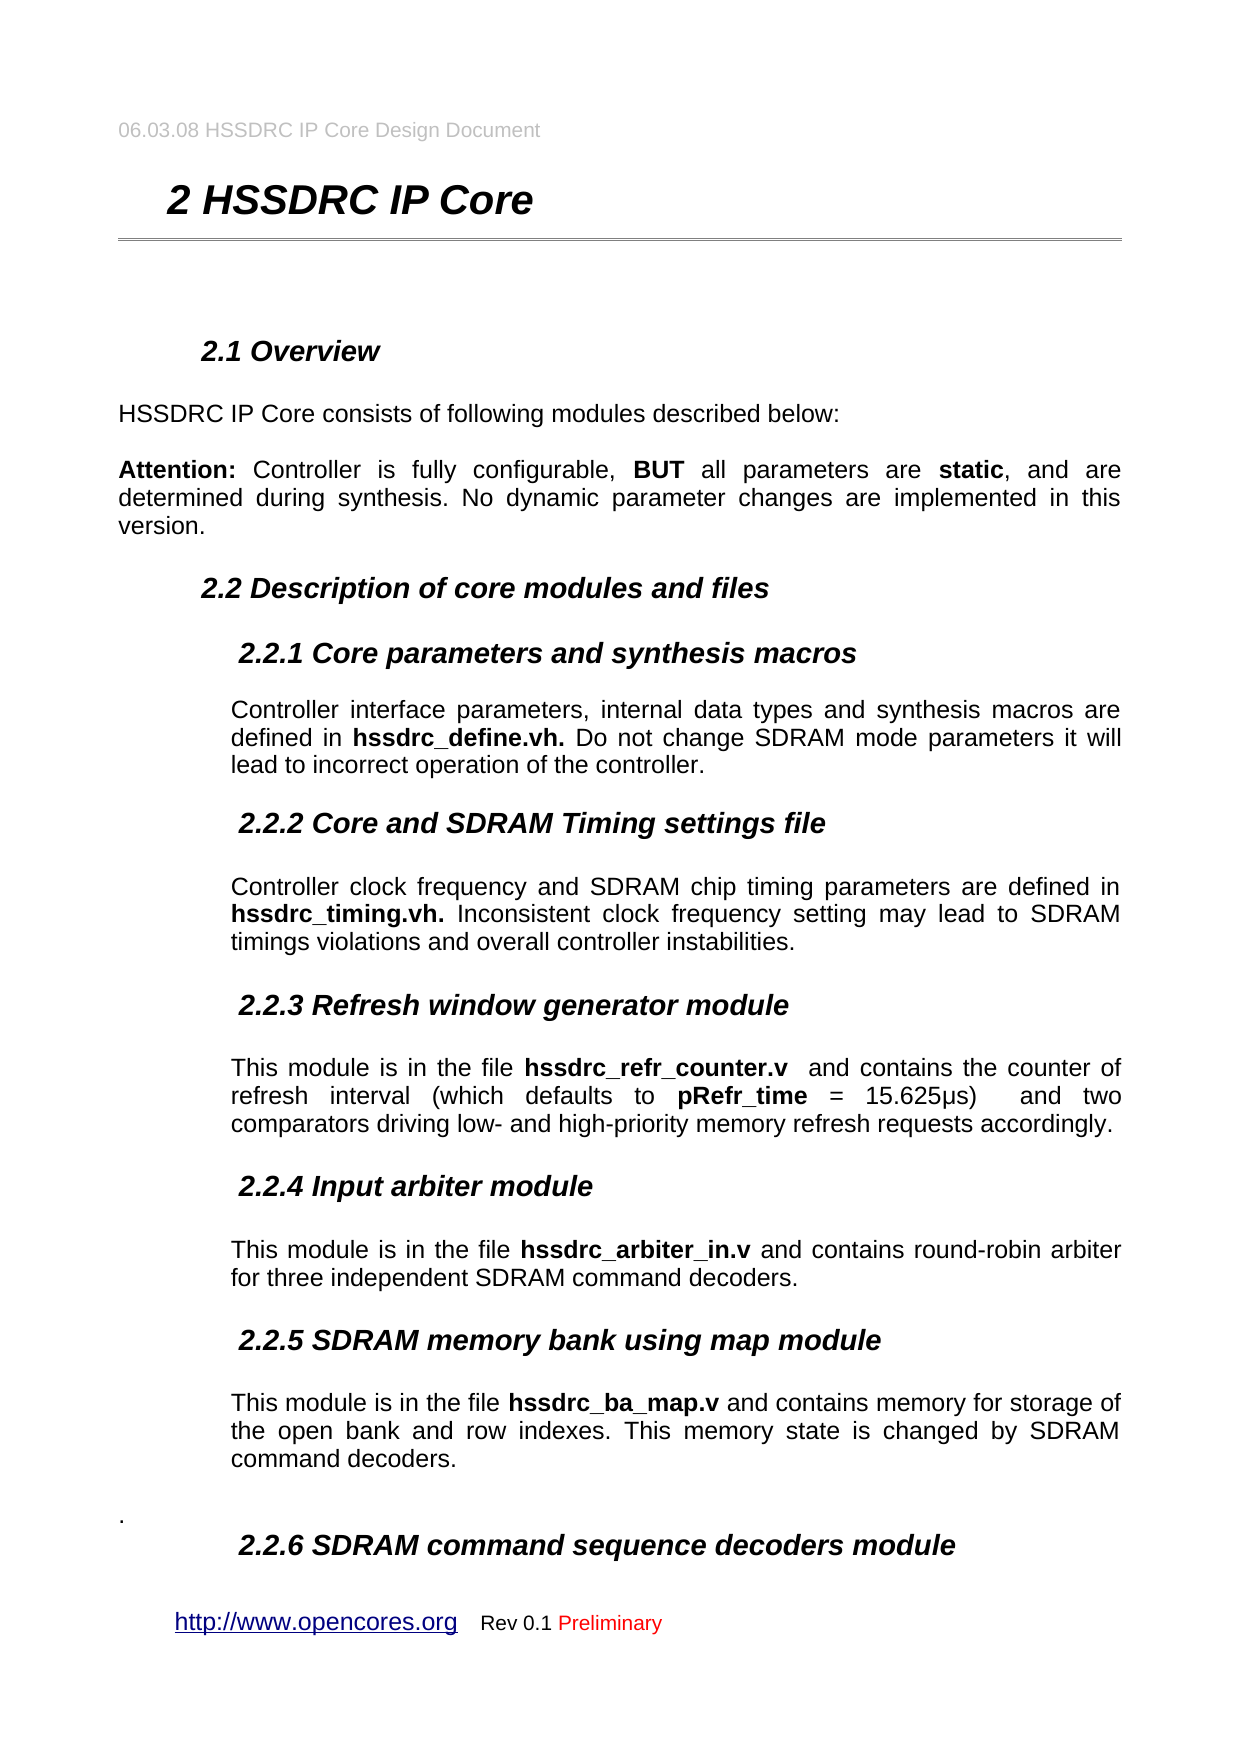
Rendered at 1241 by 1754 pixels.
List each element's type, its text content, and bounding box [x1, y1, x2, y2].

list SDRAM command sequence decoders module [231, 1529, 1122, 1561]
list HSSDRC IP Core [156, 177, 1122, 224]
text HSSDRC IP Core consists of following modules described below: [118, 400, 1122, 428]
list Input arbiter module [231, 1170, 1122, 1203]
list Core parameters and synthesis macros [231, 637, 1122, 670]
text Controller clock frequency and SDRAM chip timing parameters are defined in hssdrc_timing.vh. Inconsistent clock frequency setting may lead to SDRAM timings violations and overall controller instabilities. [231, 872, 1122, 956]
list Core and SDRAM Timing settings file [231, 807, 1122, 840]
text This module is in the file hssdrc_ba_map.v and contains memory for storage of the open bank and row indexes. This memory state is changed by SDRAM command decoders. [231, 1389, 1122, 1473]
text This module is in the file hssdrc_refr_counter.v and contains the counter of refresh interval (which defaults to pRefr_time = 15.625μs) and two comparators driving low- and high-priority memory refresh requests accordingly. [231, 1054, 1122, 1138]
text . [118, 1501, 1122, 1529]
text Attention: Controller is fully configurable, BUT all parameters are static, and are determined during synthesis. No dynamic parameter changes are implemented in this version. [118, 456, 1122, 539]
list Description of core modules and files [193, 572, 1122, 604]
text This module is in the file hssdrc_arbiter_in.v and contains round-robin arbiter for three independent SDRAM command decoders. [231, 1235, 1122, 1291]
list Overview [193, 334, 1122, 367]
list SDRAM memory bank using map module [231, 1324, 1122, 1356]
text Controller interface parameters, internal data types and synthesis macros are defined in hssdrc_define.vh. Do not change SDRAM mode parameters it will lead to incorrect operation of the controller. [231, 695, 1122, 779]
list Refresh window generator module [231, 989, 1122, 1021]
